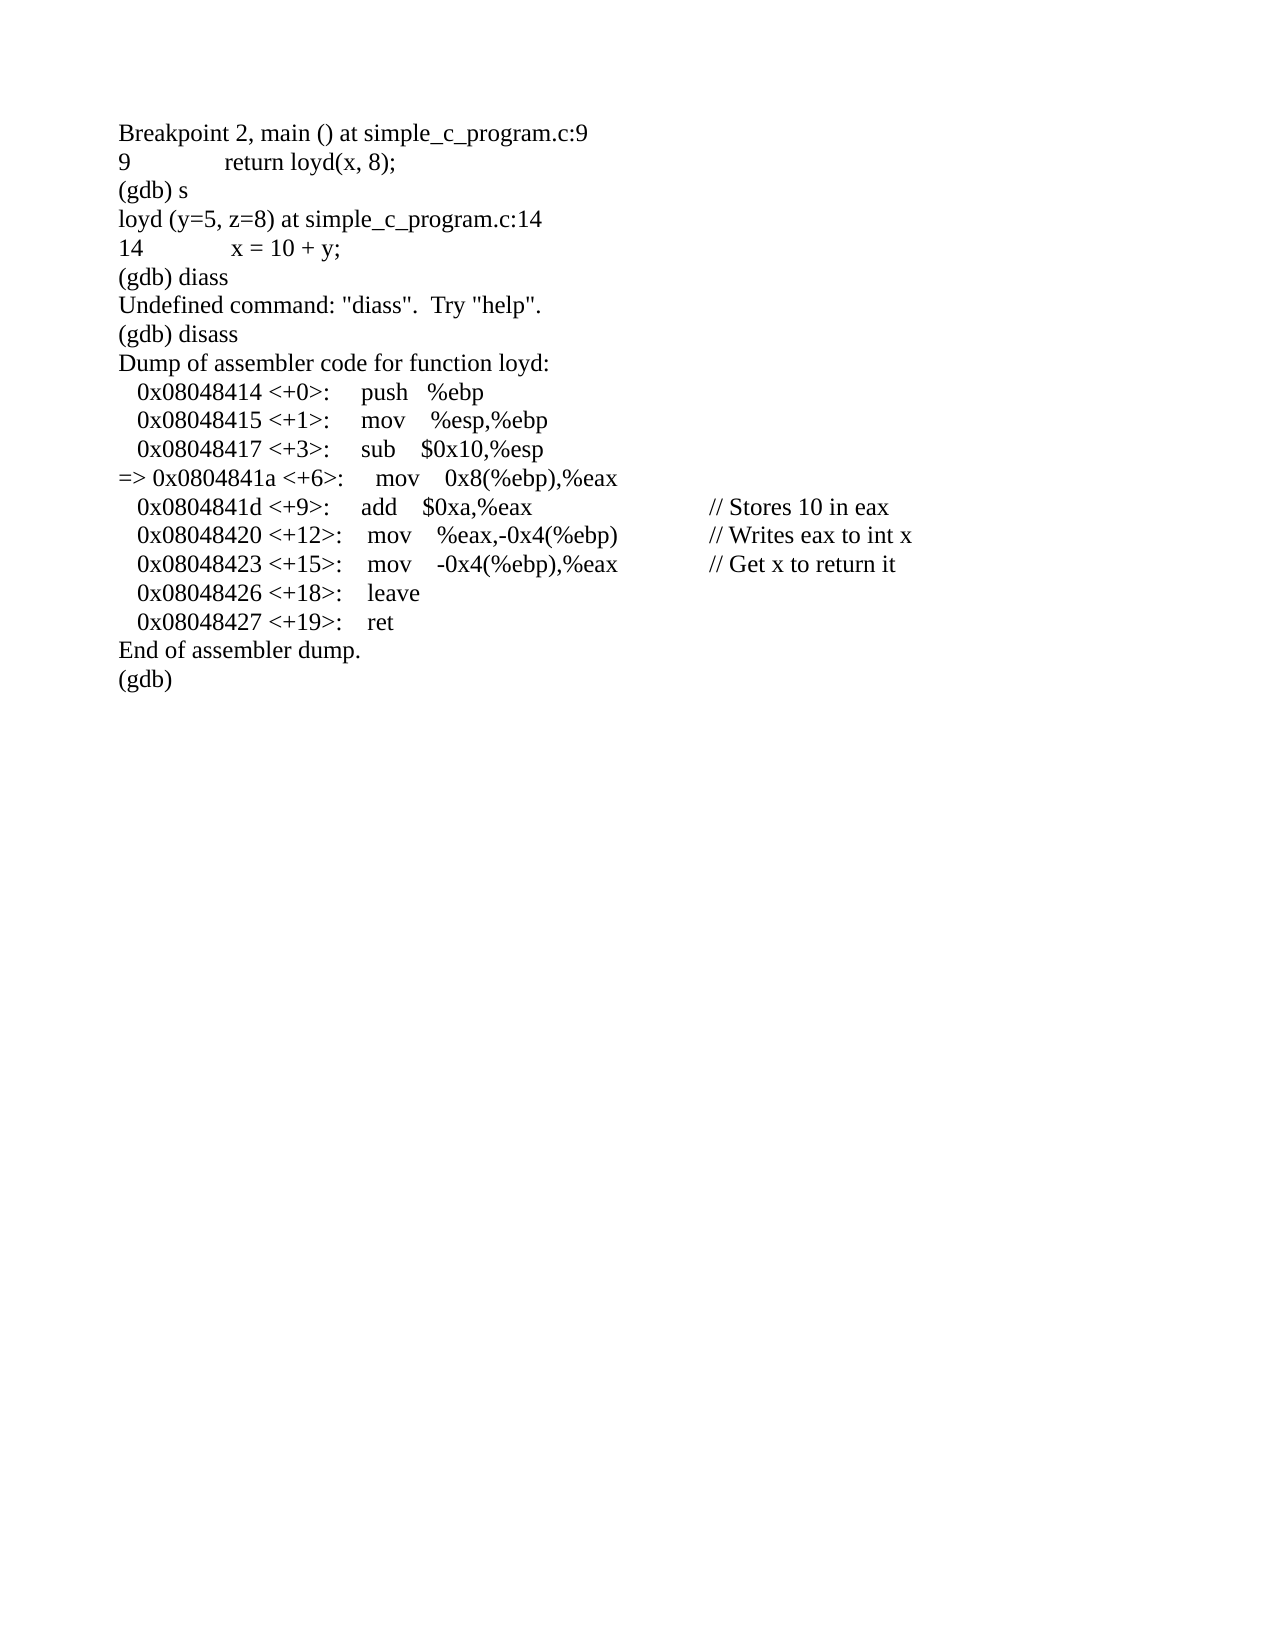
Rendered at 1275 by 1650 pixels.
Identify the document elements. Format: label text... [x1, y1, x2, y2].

text 0x08048417 <+3>: sub $0x10,%esp [118, 434, 1157, 463]
text 9 return loyd(x, 8); [118, 147, 1157, 176]
text 0x08048415 <+1>: mov %esp,%ebp [118, 406, 1157, 434]
text (gdb) [118, 664, 1157, 693]
text End of assembler dump. [118, 636, 1157, 664]
text Breakpoint 2, main () at simple_c_program.c:9 [118, 118, 1157, 147]
text 0x0804841d <+9>: add $0xa,%eax // Stores 10 in eax [118, 492, 1157, 521]
text => 0x0804841a <+6>: mov 0x8(%ebp),%eax [118, 463, 1157, 492]
text 0x08048427 <+19>: ret [118, 607, 1157, 636]
text 0x08048423 <+15>: mov -0x4(%ebp),%eax // Get x to return it [118, 549, 1157, 578]
text (gdb) diass [118, 262, 1157, 291]
text Undefined command: "diass". Try "help". [118, 291, 1157, 319]
text 14 x = 10 + y; [118, 233, 1157, 262]
text 0x08048414 <+0>: push %ebp [118, 377, 1157, 406]
text (gdb) disass [118, 319, 1157, 348]
text 0x08048420 <+12>: mov %eax,-0x4(%ebp) // Writes eax to int x [118, 521, 1157, 549]
text loyd (y=5, z=8) at simple_c_program.c:14 [118, 204, 1157, 233]
text (gdb) s [118, 176, 1157, 204]
text Dump of assembler code for function loyd: [118, 348, 1157, 377]
text 0x08048426 <+18>: leave [118, 578, 1157, 607]
